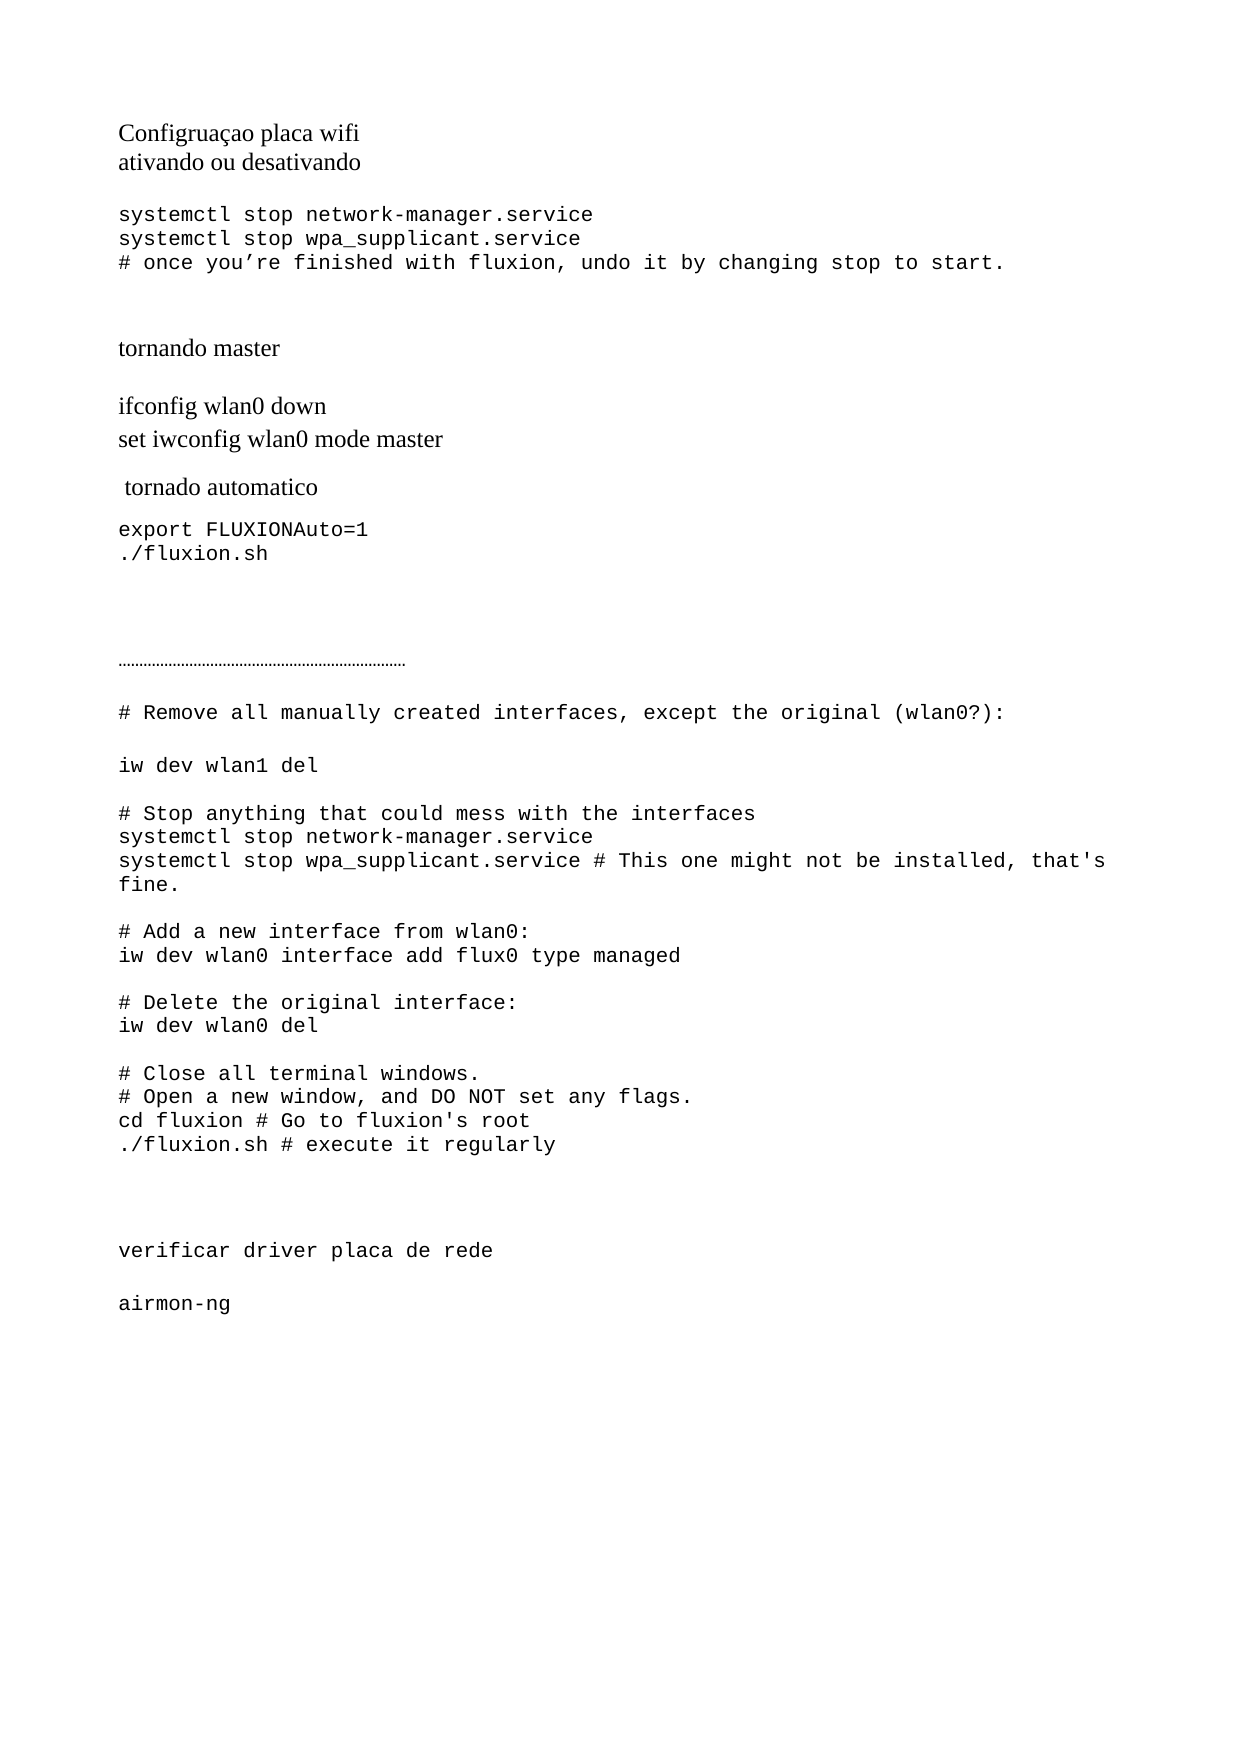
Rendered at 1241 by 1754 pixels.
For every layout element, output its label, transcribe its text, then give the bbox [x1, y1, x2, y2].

text …………………………………………………………… [118, 649, 1122, 673]
text # Add a new interface from wlan0: [118, 921, 1122, 944]
text ativando ou desativando [118, 147, 1122, 176]
text # Open a new window, and DO NOT set any flags. [118, 1086, 1122, 1110]
text Configruaçao placa wifi [118, 118, 1122, 147]
text systemctl stop network-manager.service [118, 826, 1122, 850]
text # Stop anything that could mess with the interfaces [118, 803, 1122, 826]
text iw dev wlan0 interface add flux0 type managed [118, 944, 1122, 968]
text ./fluxion.sh # execute it regularly [118, 1134, 1122, 1157]
text systemctl stop network-manager.service [118, 204, 1122, 228]
text # once you’re finished with fluxion, undo it by changing stop to start. [118, 252, 1122, 275]
text export FLUXIONAuto=1 [118, 519, 1122, 543]
text # Delete the original interface: [118, 992, 1122, 1016]
text verificar driver placa de rede [118, 1240, 1122, 1264]
text systemctl stop wpa_supplicant.service # This one might not be installed, that's fine. [118, 850, 1122, 897]
text ./fluxion.sh [118, 543, 1122, 567]
text ifconfig wlan0 down set iwconfig wlan0 mode master [118, 391, 1122, 453]
text tornado automatico [118, 472, 1122, 500]
text iw dev wlan0 del [118, 1016, 1122, 1039]
text # Remove all manually created interfaces, except the original (wlan0?): [118, 702, 1122, 726]
text airmon-ng [118, 1293, 1122, 1317]
text tornando master [118, 333, 1122, 362]
text systemctl stop wpa_supplicant.service [118, 228, 1122, 252]
text # Close all terminal windows. [118, 1063, 1122, 1086]
text iw dev wlan1 del [118, 755, 1122, 779]
text cd fluxion # Go to fluxion's root [118, 1110, 1122, 1134]
